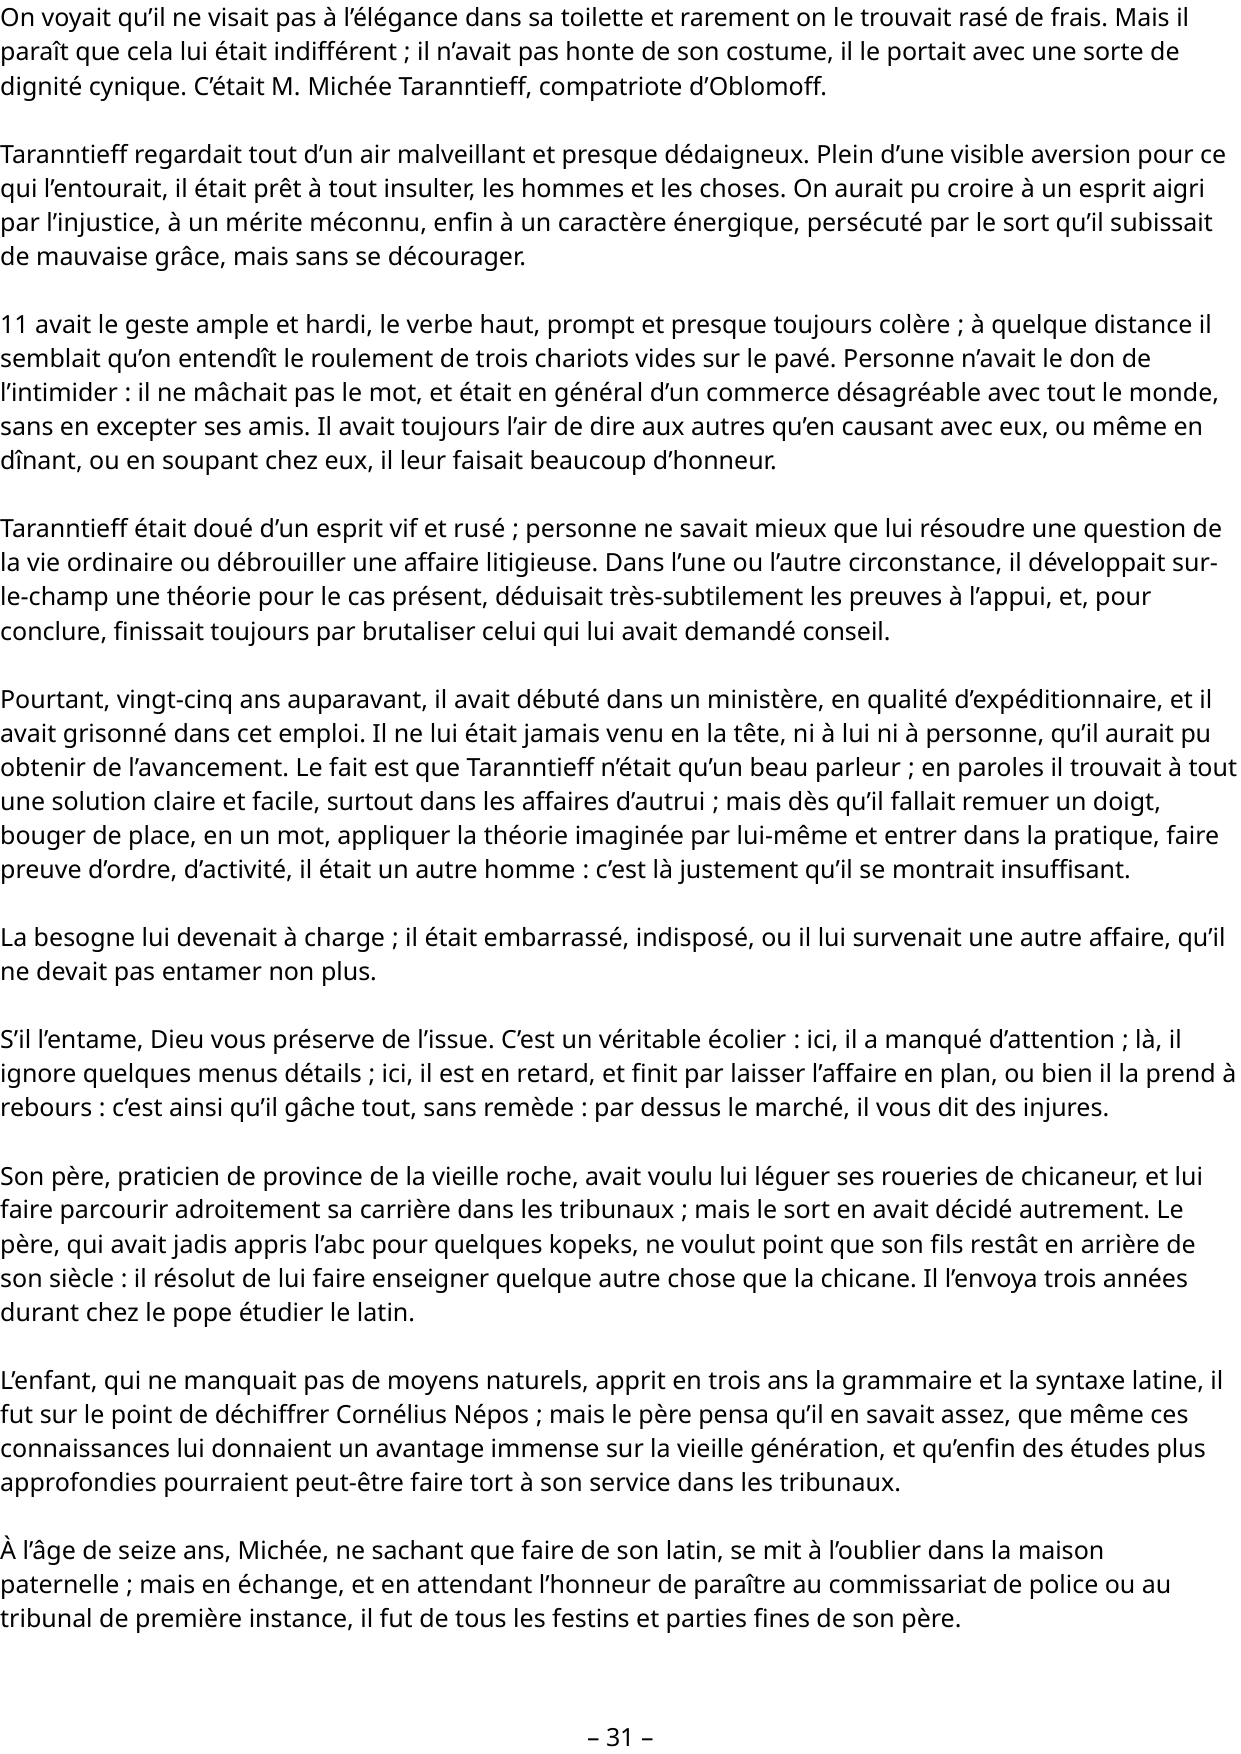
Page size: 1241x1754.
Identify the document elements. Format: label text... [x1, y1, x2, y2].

text Taranntieff était doué d’un esprit vif et rusé ; personne ne savait mieux que lui résoudre une question de la vie ordinaire ou débrouiller une affaire litigieuse. Dans l’une ou l’autre circonstance, il développait sur-le-champ une théorie pour le cas présent, déduisait très-subtilement les preuves à l’appui, et, pour conclure, finissait toujours par brutaliser celui qui lui avait demandé conseil. [0, 511, 1240, 647]
text L’enfant, qui ne manquait pas de moyens naturels, apprit en trois ans la grammaire et la syntaxe latine, il fut sur le point de déchiffrer Cornélius Népos ; mais le père pensa qu’il en savait assez, que même ces connaissances lui donnaient un avantage immense sur la vieille génération, et qu’enfin des études plus approfondies pourraient peut-être faire tort à son service dans les tribunaux. [0, 1362, 1240, 1499]
text 11 avait le geste ample et hardi, le verbe haut, prompt et presque toujours colère ; à quelque distance il semblait qu’on entendît le roulement de trois chariots vides sur le pavé. Personne n’avait le don de l’intimider : il ne mâchait pas le mot, et était en général d’un commerce désagréable avec tout le monde, sans en excepter ses amis. Il avait toujours l’air de dire aux autres qu’en causant avec eux, ou même en dînant, ou en soupant chez eux, il leur faisait beaucoup d’honneur. [0, 307, 1240, 477]
text Taranntieff regardait tout d’un air malveillant et presque dédaigneux. Plein d’une visible aversion pour ce qui l’entourait, il était prêt à tout insulter, les hommes et les choses. On aurait pu croire à un esprit aigri par l’injustice, à un mérite méconnu, enfin à un caractère énergique, persécuté par le sort qu’il subissait de mauvaise grâce, mais sans se décourager. [0, 136, 1240, 272]
text Son père, praticien de province de la vieille roche, avait voulu lui léguer ses roueries de chicaneur, et lui faire parcourir adroitement sa carrière dans les tribunaux ; mais le sort en avait décidé autrement. Le père, qui avait jadis appris l’abc pour quelques kopeks, ne voulut point que son fils restât en arrière de son siècle : il résolut de lui faire enseigner quelque autre chose que la chicane. Il l’envoya trois années durant chez le pope étudier le latin. [0, 1158, 1240, 1328]
text On voyait qu’il ne visait pas à l’élégance dans sa toilette et rarement on le trouvait rasé de frais. Mais il paraît que cela lui était indifférent ; il n’avait pas honte de son costume, il le portait avec une sorte de dignité cynique. C’était M. Michée Taranntieff, compatriote d’Oblomoff. [0, 0, 1240, 102]
text La besogne lui devenait à charge ; il était embarrassé, indisposé, ou il lui survenait une autre affaire, qu’il ne devait pas entamer non plus. [0, 920, 1240, 988]
text Pourtant, vingt-cinq ans auparavant, il avait débuté dans un ministère, en qualité d’expéditionnaire, et il avait grisonné dans cet emploi. Il ne lui était jamais venu en la tête, ni à lui ni à personne, qu’il aurait pu obtenir de l’avancement. Le fait est que Taranntieff n’était qu’un beau parleur ; en paroles il trouvait à tout une solution claire et facile, surtout dans les affaires d’autrui ; mais dès qu’il fallait remuer un doigt, bouger de place, en un mot, appliquer la théorie imaginée par lui-même et entrer dans la pratique, faire preuve d’ordre, d’activité, il était un autre homme : c’est là justement qu’il se montrait insuffisant. [0, 681, 1240, 886]
text À l’âge de seize ans, Michée, ne sachant que faire de son latin, se mit à l’oublier dans la maison paternelle ; mais en échange, et en attendant l’honneur de paraître au commissariat de police ou au tribunal de première instance, il fut de tous les festins et parties fines de son père. [0, 1533, 1240, 1635]
text S’il l’entame, Dieu vous préserve de l’issue. C’est un véritable écolier : ici, il a manqué d’attention ; là, il ignore quelques menus détails ; ici, il est en retard, et finit par laisser l’affaire en plan, ou bien il la prend à rebours : c’est ainsi qu’il gâche tout, sans remède : par dessus le marché, il vous dit des injures. [0, 1022, 1240, 1124]
